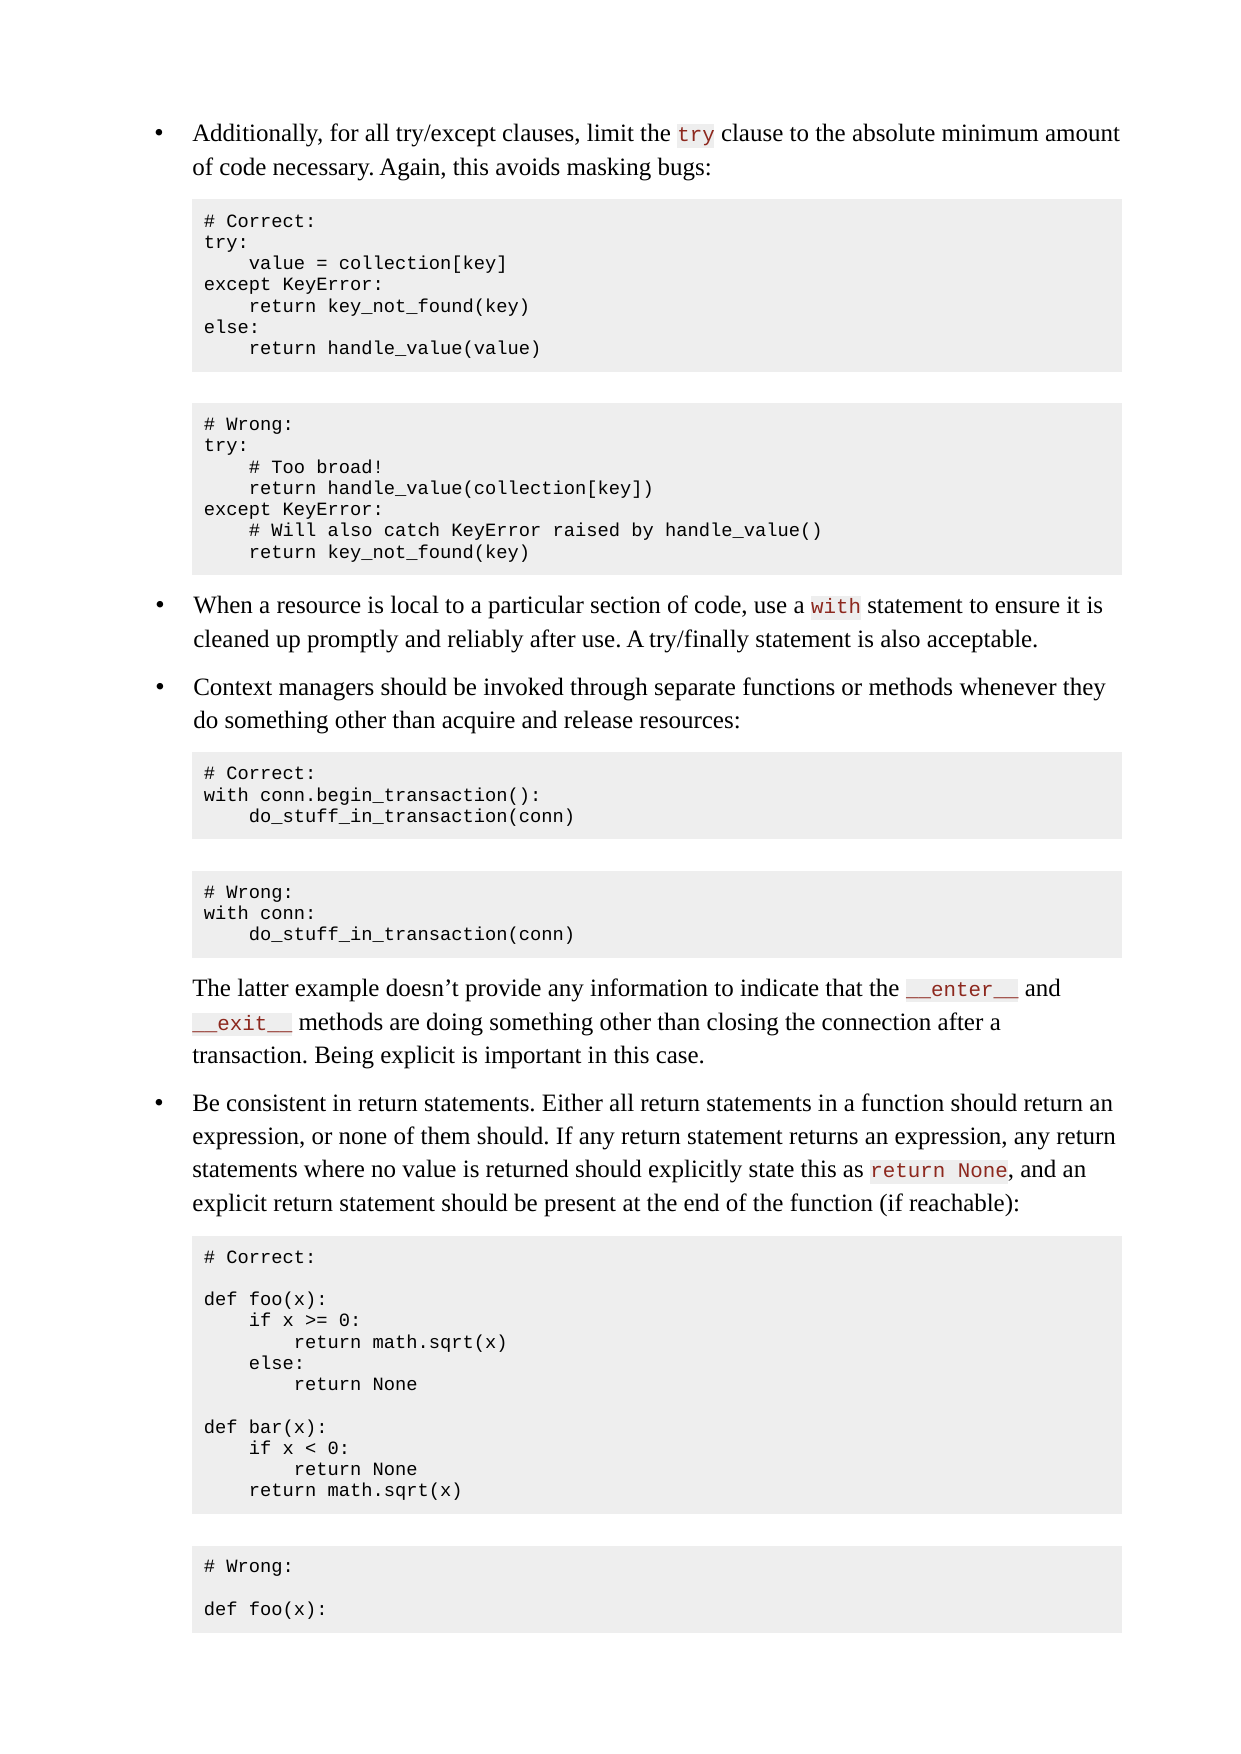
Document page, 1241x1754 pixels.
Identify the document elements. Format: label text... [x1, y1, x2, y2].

text return math.sqrt(x) [192, 1481, 1122, 1514]
text try: [192, 233, 1122, 254]
text # Too broad! [192, 457, 1122, 479]
text if x < 0: [192, 1439, 1122, 1460]
list When a resource is local to a particular section of code, use a with statement to ensure it is cleaned up promptly and reliably after use. A try/finally statement is also acceptable. [156, 590, 1122, 653]
list Context managers should be invoked through separate functions or methods whenever they do something other than acquire and release resources: [156, 672, 1122, 733]
text def foo(x): [192, 1600, 1122, 1633]
text else: [192, 1354, 1122, 1375]
text return math.sqrt(x) [192, 1332, 1122, 1354]
text def foo(x): [192, 1290, 1122, 1311]
text # Wrong: [192, 1546, 1122, 1578]
text else: [192, 318, 1122, 339]
text value = collection[key] [192, 254, 1122, 275]
text # Will also catch KeyError raised by handle_value() [192, 521, 1122, 542]
text except KeyError: [192, 500, 1122, 521]
list Additionally, for all try/except clauses, limit the try clause to the absolute minimum amount of code necessary. Again, this avoids masking bugs: [154, 118, 1122, 181]
text def bar(x): [192, 1417, 1122, 1439]
text # Correct: [192, 199, 1122, 233]
text # Correct: [192, 752, 1122, 785]
text return handle_value(value) [192, 339, 1122, 372]
text with conn.begin_transaction(): [192, 785, 1122, 807]
text return None [192, 1460, 1122, 1481]
text The latter example doesn’t provide any information to indicate that the __enter__ and __exit__ methods are doing something other than closing the connection after a transaction. Being explicit is important in this case. [192, 973, 1122, 1069]
text return key_not_found(key) [192, 296, 1122, 318]
text return handle_value(collection[key]) [192, 479, 1122, 500]
text if x >= 0: [192, 1311, 1122, 1332]
text with conn: [192, 904, 1122, 925]
text do_stuff_in_transaction(conn) [192, 807, 1122, 839]
text do_stuff_in_transaction(conn) [192, 925, 1122, 958]
text return key_not_found(key) [192, 542, 1122, 575]
text # Correct: [192, 1236, 1122, 1269]
text try: [192, 436, 1122, 457]
text return None [192, 1375, 1122, 1396]
text # Wrong: [192, 403, 1122, 436]
text # Wrong: [192, 871, 1122, 904]
list Be consistent in return statements. Either all return statements in a function should return an expression, or none of them should. If any return statement returns an expression, any return statements where no value is returned should explicitly state this as return None, and an explicit return statement should be present at the end of the function (if reachable): [154, 1088, 1122, 1217]
text except KeyError: [192, 275, 1122, 296]
